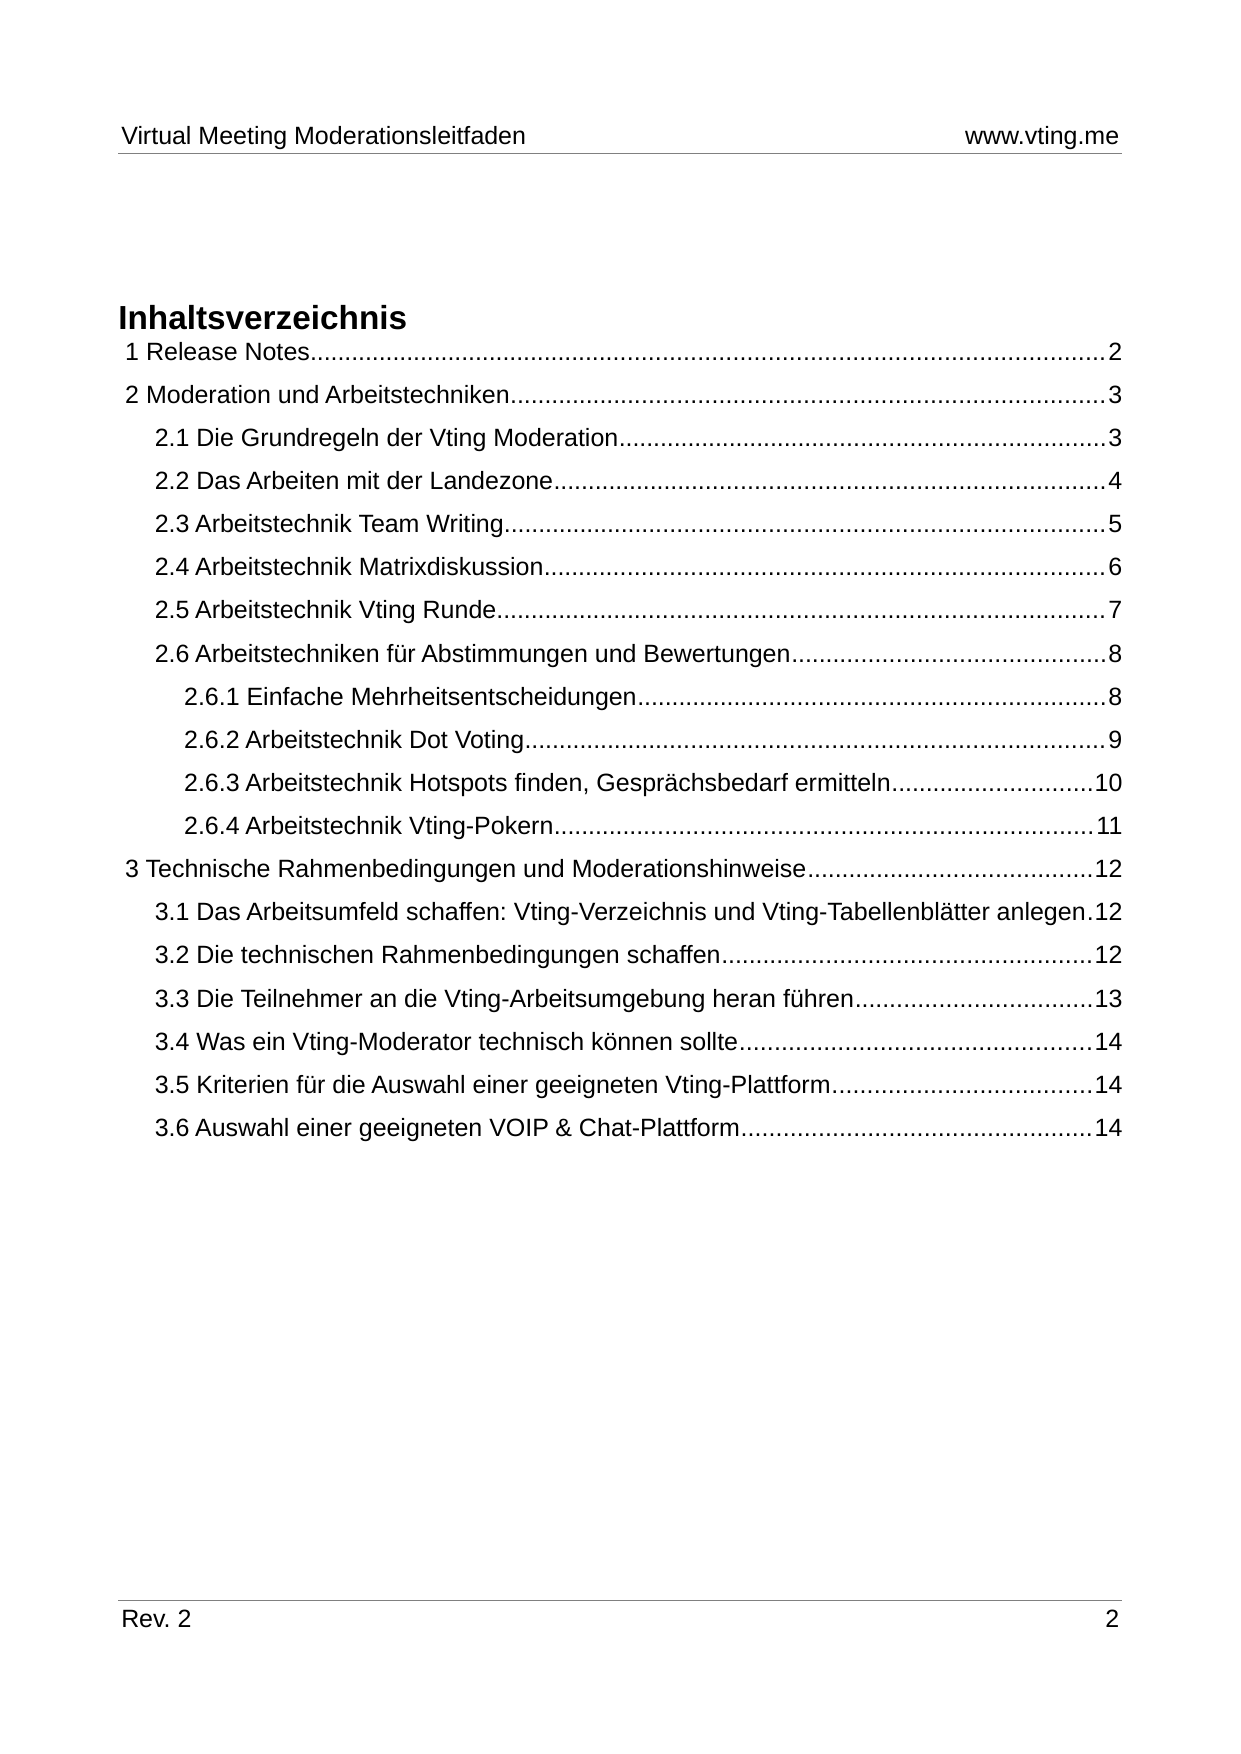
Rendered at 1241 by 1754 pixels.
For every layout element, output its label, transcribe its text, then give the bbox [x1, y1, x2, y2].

text 2.2 Das Arbeiten mit der Landezone 4 [148, 466, 1122, 495]
text 3.4 Was ein Vting-Moderator technisch können sollte 14 [148, 1027, 1122, 1055]
text 2.1 Die Grundregeln der Vting Moderation 3 [148, 423, 1122, 452]
text 2 Moderation und Arbeitstechniken 3 [118, 380, 1122, 408]
text 3.6 Auswahl einer geeigneten VOIP & Chat-Plattform 14 [148, 1113, 1122, 1142]
text 3 Technische Rahmenbedingungen und Moderationshinweise 12 [118, 854, 1122, 883]
text 1 Release Notes 2 [118, 337, 1122, 365]
text 3.3 Die Teilnehmer an die Vting-Arbeitsumgebung heran führen 13 [148, 983, 1122, 1012]
text 2.6.2 Arbeitstechnik Dot Voting 9 [177, 725, 1122, 753]
text 2.6.4 Arbeitstechnik Vting-Pokern 11 [177, 811, 1122, 840]
text 3.5 Kriterien für die Auswahl einer geeigneten Vting-Plattform 14 [148, 1070, 1122, 1098]
text 2.6 Arbeitstechniken für Abstimmungen und Bewertungen 8 [148, 638, 1122, 667]
text 2.3 Arbeitstechnik Team Writing 5 [148, 509, 1122, 538]
text 2.5 Arbeitstechnik Vting Runde 7 [148, 595, 1122, 624]
text 2.4 Arbeitstechnik Matrixdiskussion 6 [148, 552, 1122, 581]
text 3.2 Die technischen Rahmenbedingungen schaffen 12 [148, 940, 1122, 969]
text 2.6.3 Arbeitstechnik Hotspots finden, Gesprächsbedarf ermitteln 10 [177, 768, 1122, 797]
text 2.6.1 Einfache Mehrheitsentscheidungen 8 [177, 682, 1122, 710]
subtitle Inhaltsverzeichnis [118, 298, 1122, 337]
text 3.1 Das Arbeitsumfeld schaffen: Vting-Verzeichnis und Vting-Tabellenblätter anlegen 12 [148, 897, 1122, 926]
